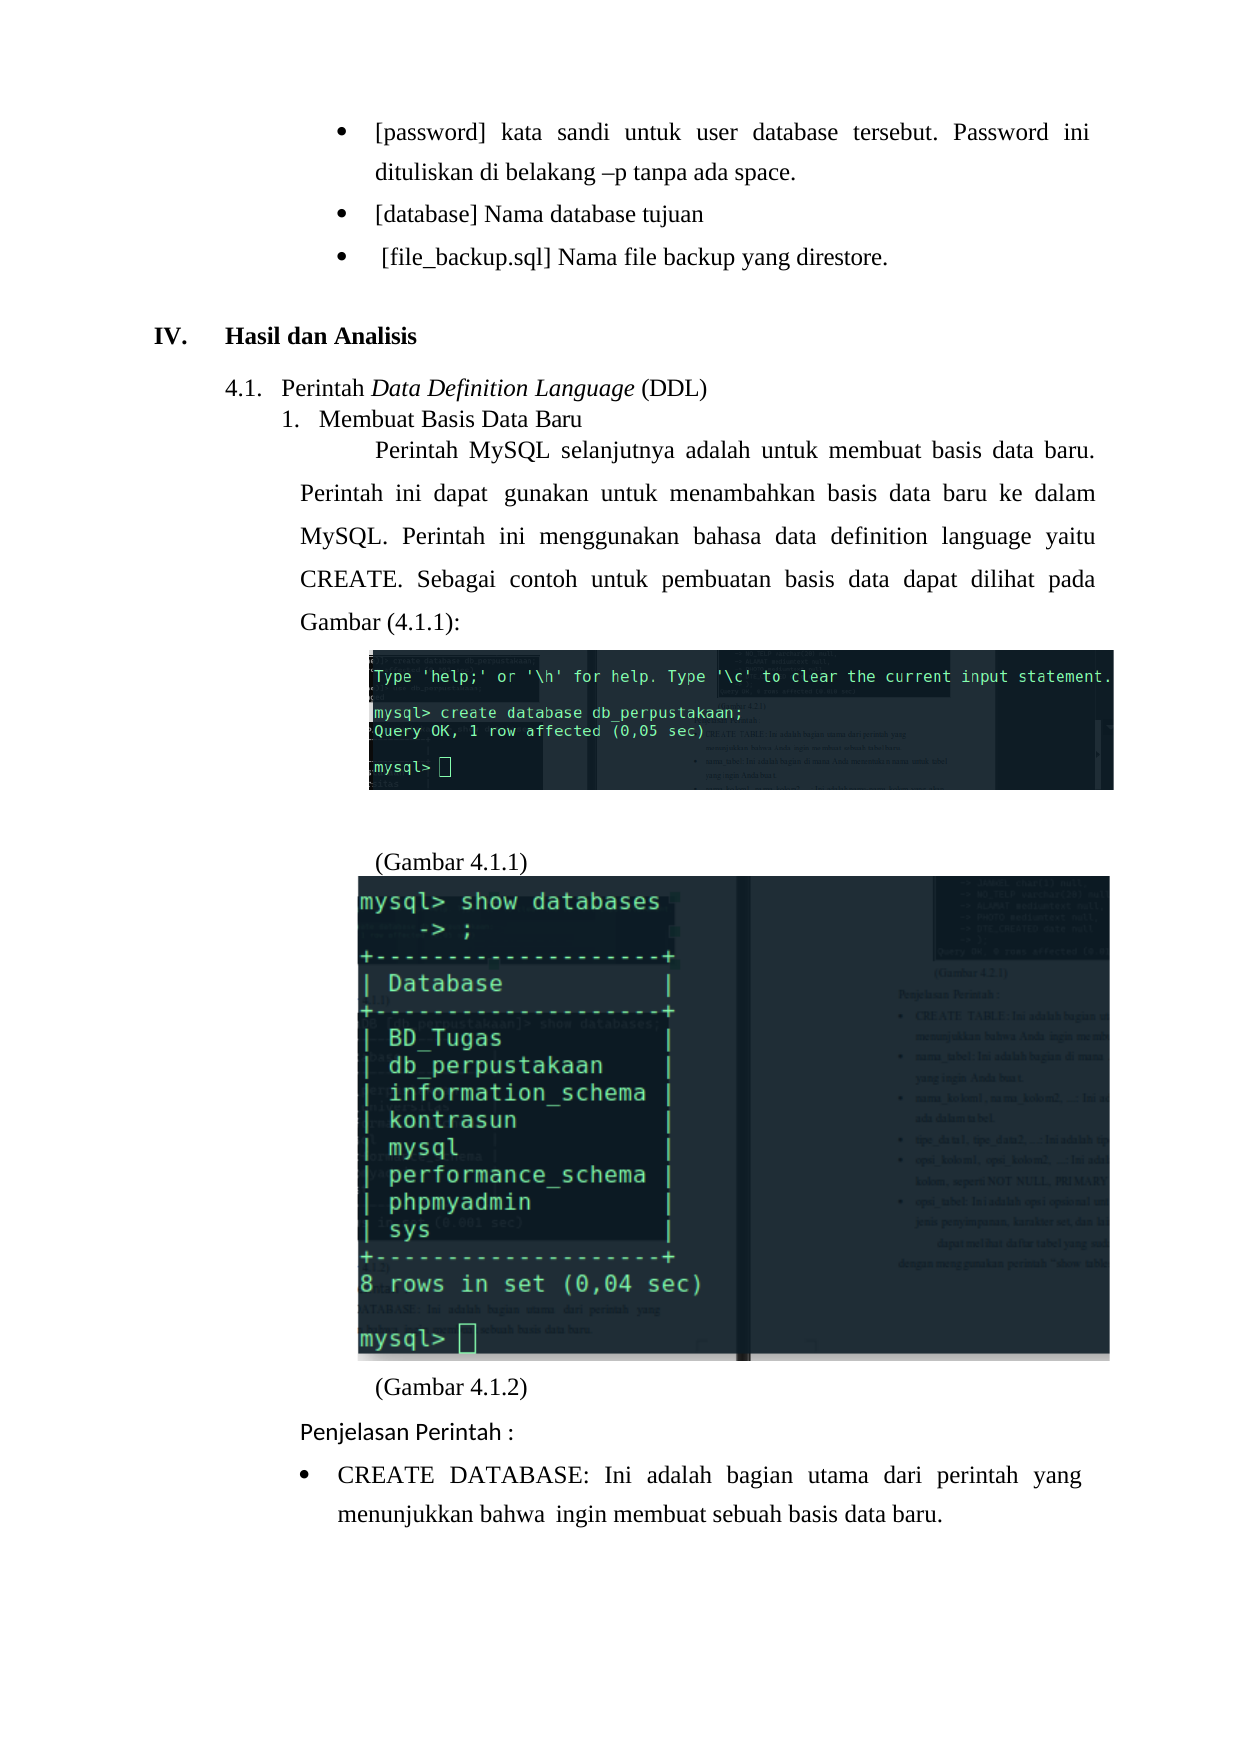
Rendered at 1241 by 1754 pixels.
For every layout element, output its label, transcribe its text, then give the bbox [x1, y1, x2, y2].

text Penjelasan Perintah : [300, 1416, 1159, 1446]
list [password] kata sandi untuk user database tersebut. Password ini dituliskan di belakang –p tanpa ada space. [337, 117, 1096, 185]
list Membuat Basis Data Baru [281, 404, 1159, 433]
list [file_backup.sql] Nama file backup yang direstore. [337, 242, 1159, 270]
picture [369, 650, 1114, 790]
text Perintah MySQL selanjutnya adalah untuk membuat basis data baru. Perintah ini dapat gunakan untuk menambahkan basis data baru ke dalam MySQL. Perintah ini menggunakan bahasa data definition language yaitu CREATE. Sebagai contoh untuk pembuatan basis data dapat dilihat pada Gambar (4.1.1): [300, 435, 1096, 636]
list Perintah Data Definition Language (DDL) [225, 373, 1159, 401]
picture [357, 876, 1110, 1361]
subtitle Hasil dan Analisis [153, 321, 1159, 350]
list [database] Nama database tujuan [337, 199, 1159, 228]
list CREATE DATABASE: Ini adalah bagian utama dari perintah yang menunjukkan bahwa ingin membuat sebuah basis data baru. [300, 1460, 1096, 1528]
text (Gambar 4.1.2) [375, 916, 1159, 1401]
text (Gambar 4.1.1) [375, 847, 1159, 876]
